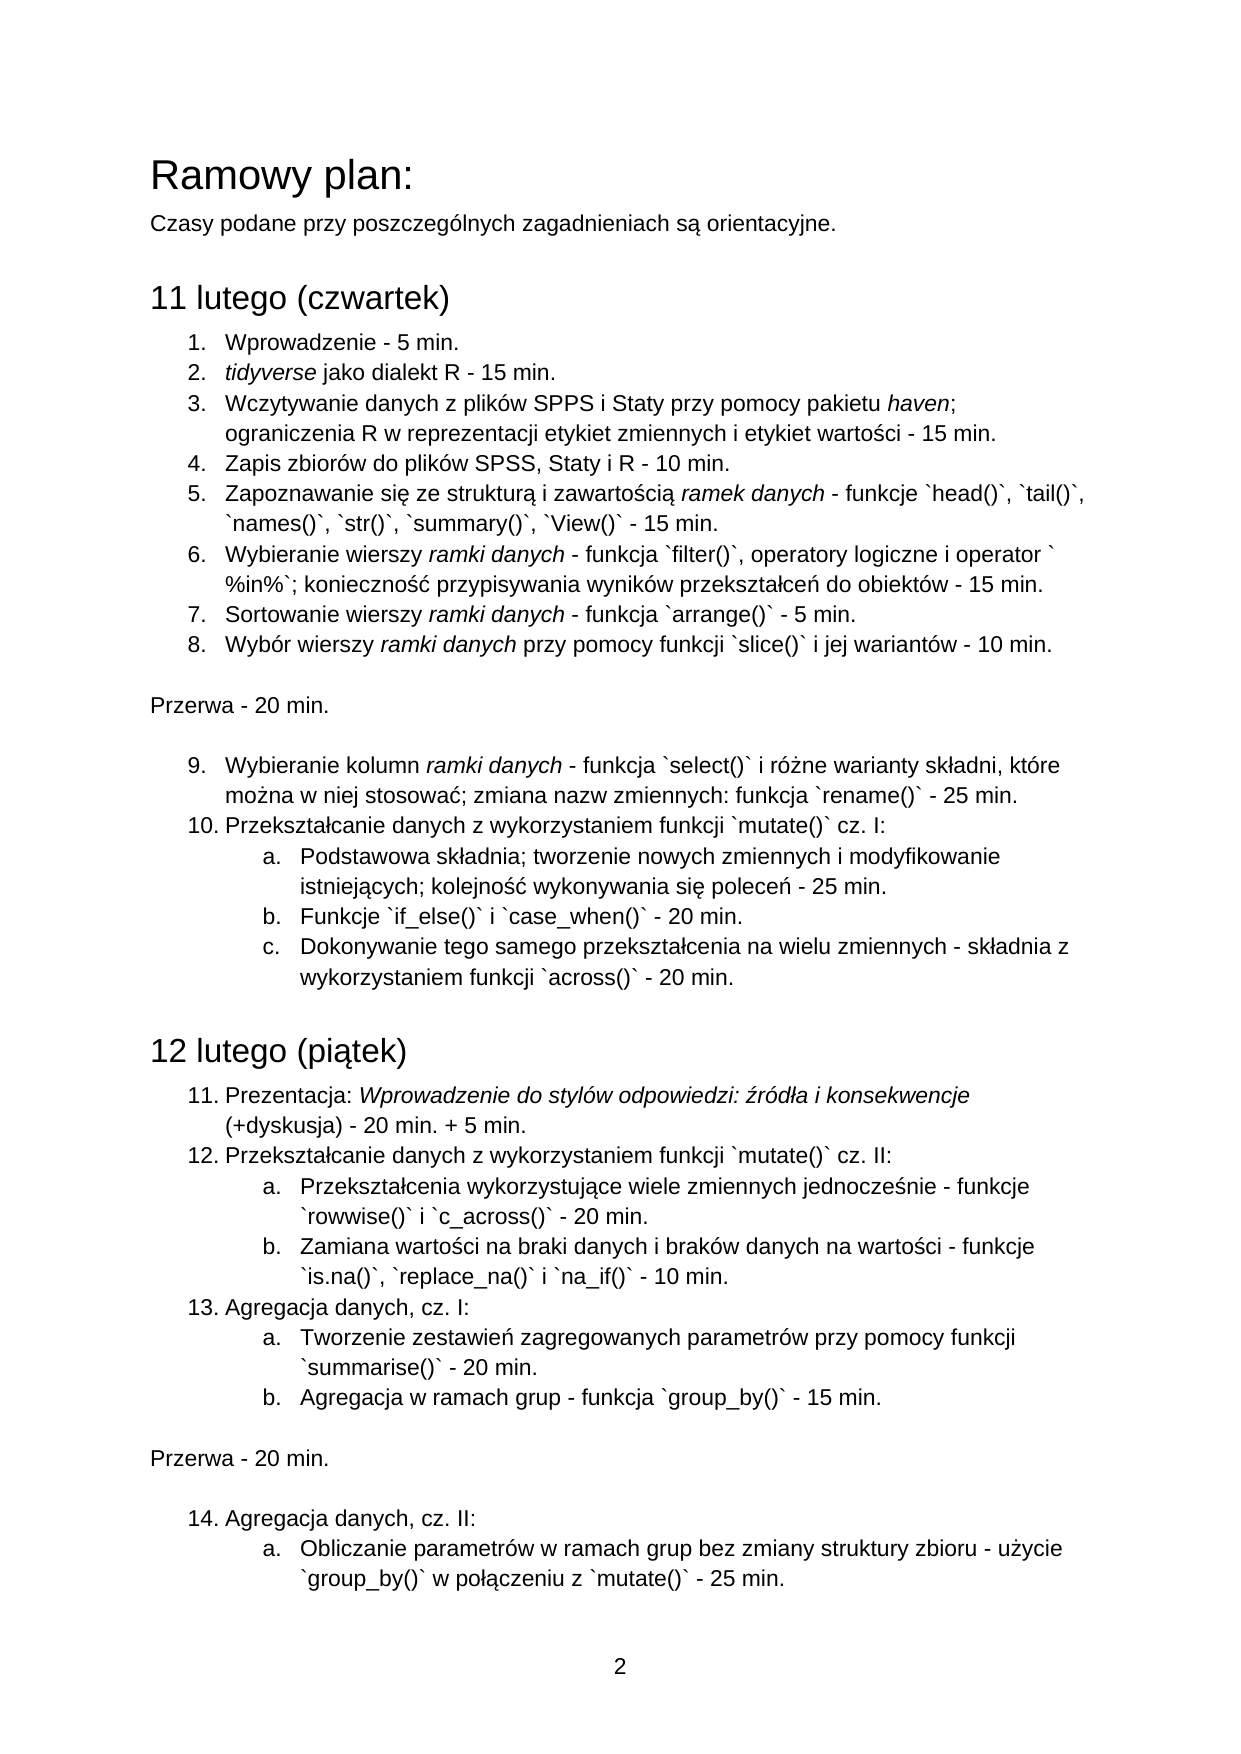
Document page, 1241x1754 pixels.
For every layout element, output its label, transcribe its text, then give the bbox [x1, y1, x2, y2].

list Agregacja danych, cz. II: [187, 1505, 1090, 1531]
text Przerwa - 20 min. [150, 1444, 1090, 1471]
list Przekształcenia wykorzystujące wiele zmiennych jednocześnie - funkcje `rowwise()` i `c_across()` - 20 min. [262, 1173, 1090, 1229]
list Zamiana wartości na braki danych i braków danych na wartości - funkcje `is.na()`, `replace_na()` i `na_if()` - 10 min. [262, 1233, 1090, 1290]
text Przerwa - 20 min. [150, 692, 1090, 718]
list Wybór wierszy ramki danych przy pomocy funkcji `slice()` i jej wariantów - 10 min. [187, 631, 1090, 657]
list Zapoznawanie się ze strukturą i zawartością ramek danych - funkcje `head()`, `tail()`, `names()`, `str()`, `summary()`, `View()` - 15 min. [187, 480, 1090, 537]
list Wybieranie kolumn ramki danych - funkcja `select()` i różne warianty składni, które można w niej stosować; zmiana nazw zmiennych: funkcja `rename()` - 25 min. [187, 752, 1090, 808]
list Agregacja danych, cz. I: [187, 1293, 1090, 1320]
list Przekształcanie danych z wykorzystaniem funkcji `mutate()` cz. II: [187, 1142, 1090, 1169]
list Przekształcanie danych z wykorzystaniem funkcji `mutate()` cz. I: [187, 812, 1090, 839]
list Obliczanie parametrów w ramach grup bez zmiany struktury zbioru - użycie `group_by()` w połączeniu z `mutate()` - 25 min. [262, 1535, 1090, 1592]
list Zapis zbiorów do plików SPSS, Staty i R - 10 min. [187, 450, 1090, 476]
list Tworzenie zestawień zagregowanych parametrów przy pomocy funkcji `summarise()` - 20 min. [262, 1324, 1090, 1380]
list Funkcje `if_else()` i `case_when()` - 20 min. [262, 903, 1090, 929]
list Podstawowa składnia; tworzenie nowych zmiennych i modyfikowanie istniejących; kolejność wykonywania się poleceń - 25 min. [262, 843, 1090, 899]
list Wprowadzenie - 5 min. [187, 329, 1090, 355]
list tidyverse jako dialekt R - 15 min. [187, 359, 1090, 386]
subtitle 12 lutego (piątek) [150, 1031, 1090, 1069]
list Wybieranie wierszy ramki danych - funkcja `filter()`, operatory logiczne i operator `%in%`; konieczność przypisywania wyników przekształceń do obiektów - 15 min. [187, 541, 1090, 597]
list Agregacja w ramach grup - funkcja `group_by()` - 15 min. [262, 1384, 1090, 1411]
list Prezentacja: Wprowadzenie do stylów odpowiedzi: źródła i konsekwencje (+dyskusja) - 20 min. + 5 min. [187, 1082, 1090, 1139]
list Dokonywanie tego samego przekształcenia na wielu zmiennych - składnia z wykorzystaniem funkcji `across()` - 20 min. [262, 933, 1090, 990]
list Sortowanie wierszy ramki danych - funkcja `arrange()` - 5 min. [187, 601, 1090, 627]
text Czasy podane przy poszczególnych zagadnieniach są orientacyjne. [150, 210, 1090, 237]
subtitle Ramowy plan: [150, 150, 1090, 198]
list Wczytywanie danych z plików SPPS i Staty przy pomocy pakietu haven; ograniczenia R w reprezentacji etykiet zmiennych i etykiet wartości - 15 min. [187, 389, 1090, 446]
subtitle 11 lutego (czwartek) [150, 278, 1090, 317]
